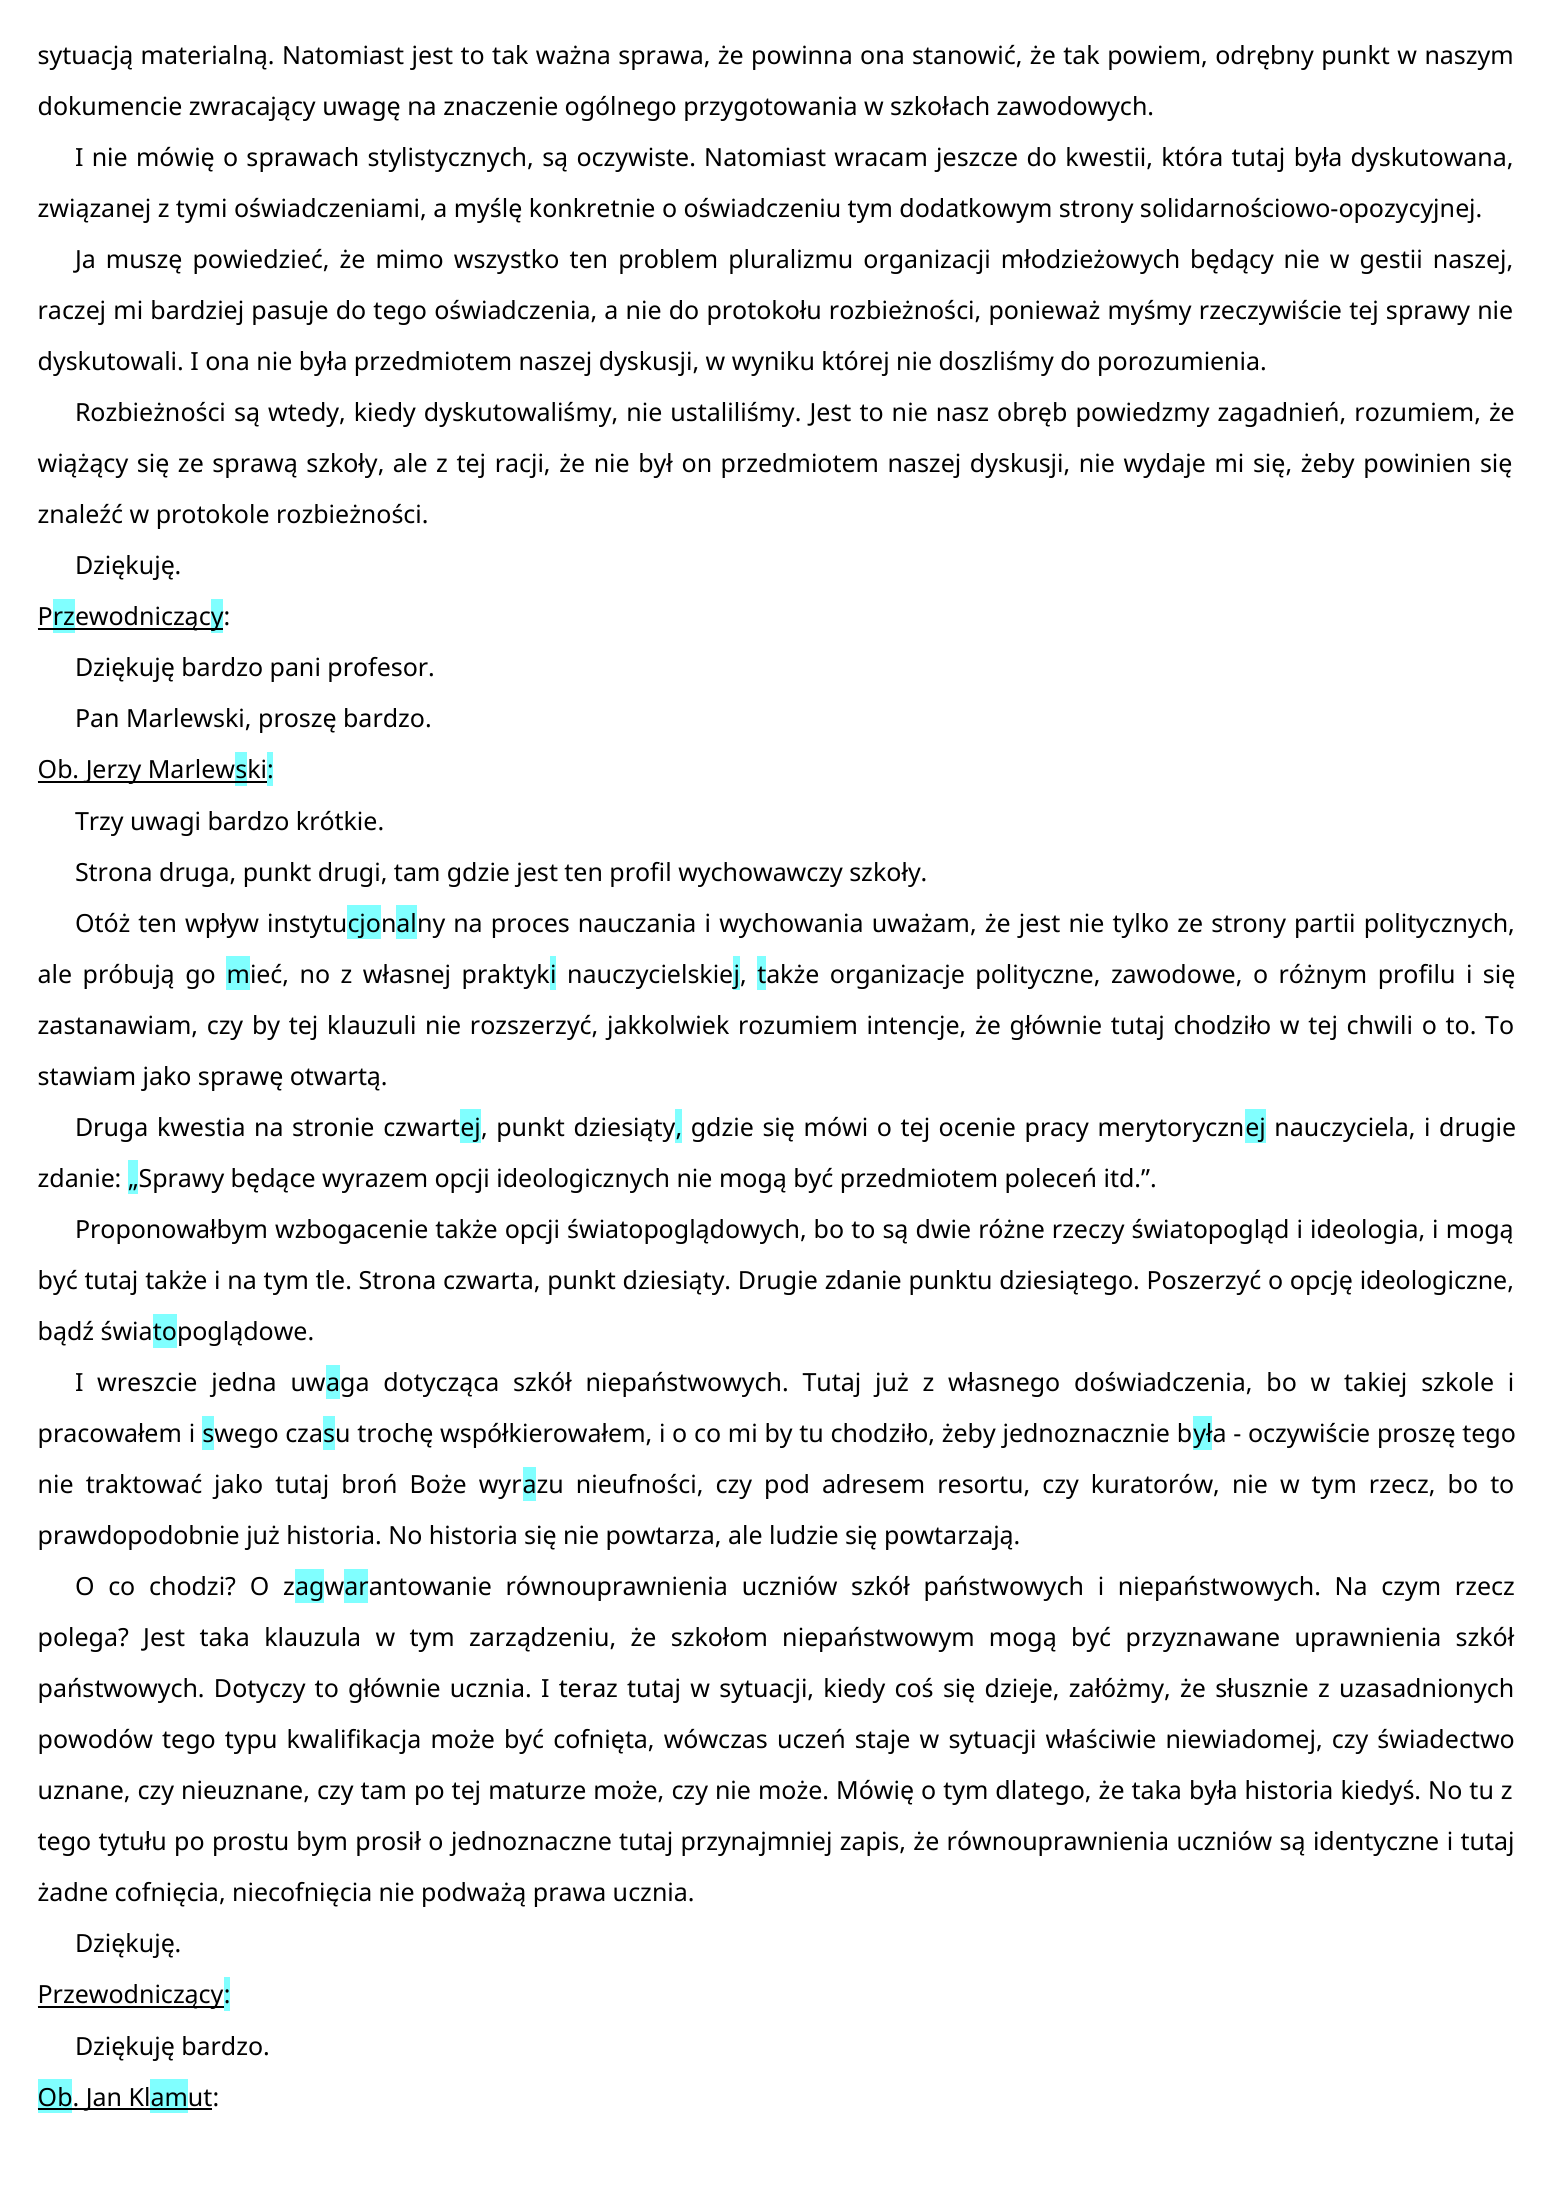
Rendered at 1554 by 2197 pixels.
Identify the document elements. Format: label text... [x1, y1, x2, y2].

text Otóż ten wpływ instytucjonalny na proces nauczania i wychowania uważam, że jest nie tylko ze strony partii politycznych, ale próbują go mieć, no z własnej praktyki nauczycielskiej, także organizacje polityczne, zawodowe, o różnym profilu i się zastanawiam, czy by tej klauzuli nie rozszerzyć, jakkolwiek rozumiem intencje, że głównie tutaj chodziło w tej chwili o to. To stawiam jako sprawę otwartą. [37, 905, 1516, 1092]
text Ob. Jan Klamut: [37, 2079, 1516, 2113]
text Dziękuję. [37, 548, 1516, 582]
text sytuacją materialną. Natomiast jest to tak ważna sprawa, że powinna ona stanowić, że tak powiem, odrębny punkt w naszym dokumencie zwracający uwagę na znaczenie ogólnego przygotowania w szkołach zawodowych. [37, 37, 1516, 123]
text Przewodniczący: [37, 599, 1516, 633]
text Strona druga, punkt drugi, tam gdzie jest ten profil wychowawczy szkoły. [37, 854, 1516, 888]
text Dziękuję bardzo pani profesor. [37, 650, 1516, 684]
text Rozbieżności są wtedy, kiedy dyskutowaliśmy, nie ustaliliśmy. Jest to nie nasz obręb powiedzmy zagadnień, rozumiem, że wiążący się ze sprawą szkoły, ale z tej racji, że nie był on przedmiotem naszej dyskusji, nie wydaje mi się, żeby powinien się znaleźć w protokole rozbieżności. [37, 395, 1516, 531]
text Proponowałbym wzbogacenie także opcji światopoglądowych, bo to są dwie różne rzeczy światopogląd i ideologia, i mogą być tutaj także i na tym tle. Strona czwarta, punkt dziesiąty. Drugie zdanie punktu dziesiątego. Poszerzyć o opcję ideologiczne, bądź światopoglądowe. [37, 1211, 1516, 1348]
text I wreszcie jedna uwaga dotycząca szkół niepaństwowych. Tutaj już z własnego doświadczenia, bo w takiej szkole i pracowałem i swego czasu trochę współkierowałem, i o co mi by tu chodziło, żeby jednoznacznie była - oczywiście proszę tego nie traktować jako tutaj broń Boże wyrazu nieufności, czy pod adresem resortu, czy kuratorów, nie w tym rzecz, bo to prawdopodobnie już historia. No historia się nie powtarza, ale ludzie się powtarzają. [37, 1364, 1516, 1552]
text Dziękuję bardzo. [37, 2028, 1516, 2062]
text Trzy uwagi bardzo krótkie. [37, 803, 1516, 837]
text Pan Marlewski, proszę bardzo. [37, 701, 1516, 735]
text Ja muszę powiedzieć, że mimo wszystko ten problem pluralizmu organizacji młodzieżowych będący nie w gestii naszej, raczej mi bardziej pasuje do tego oświadczenia, a nie do protokołu rozbieżności, ponieważ myśmy rzeczywiście tej sprawy nie dyskutowali. I ona nie była przedmiotem naszej dyskusji, w wyniku której nie doszliśmy do porozumienia. [37, 242, 1516, 378]
text Ob. Jerzy Marlewski: [37, 752, 1516, 786]
text Dziękuję. [37, 1926, 1516, 1960]
text Przewodniczący: [37, 1977, 1516, 2011]
text I nie mówię o sprawach stylistycznych, są oczywiste. Natomiast wracam jeszcze do kwestii, która tutaj była dyskutowana, związanej z tymi oświadczeniami, a myślę konkretnie o oświadczeniu tym dodatkowym strony solidarnościowo-opozycyjnej. [37, 139, 1516, 225]
text O co chodzi? O zagwarantowanie równouprawnienia uczniów szkół państwowych i niepaństwowych. Na czym rzecz polega? Jest taka klauzula w tym zarządzeniu, że szkołom niepaństwowym mogą być przyznawane uprawnienia szkół państwowych. Dotyczy to głównie ucznia. I teraz tutaj w sytuacji, kiedy coś się dzieje, załóżmy, że słusznie z uzasadnionych powodów tego typu kwalifikacja może być cofnięta, wówczas uczeń staje w sytuacji właściwie niewiadomej, czy świadectwo uznane, czy nieuznane, czy tam po tej maturze może, czy nie może. Mówię o tym dlatego, że taka była historia kiedyś. No tu z tego tytułu po prostu bym prosił o jednoznaczne tutaj przynajmniej zapis, że równouprawnienia uczniów są identyczne i tutaj żadne cofnięcia, niecofnięcia nie podważą prawa ucznia. [37, 1569, 1516, 1909]
text Druga kwestia na stronie czwartej, punkt dziesiąty, gdzie się mówi o tej ocenie pracy merytorycznej nauczyciela, i drugie zdanie: „Sprawy będące wyrazem opcji ideologicznych nie mogą być przedmiotem poleceń itd.”. [37, 1109, 1516, 1194]
